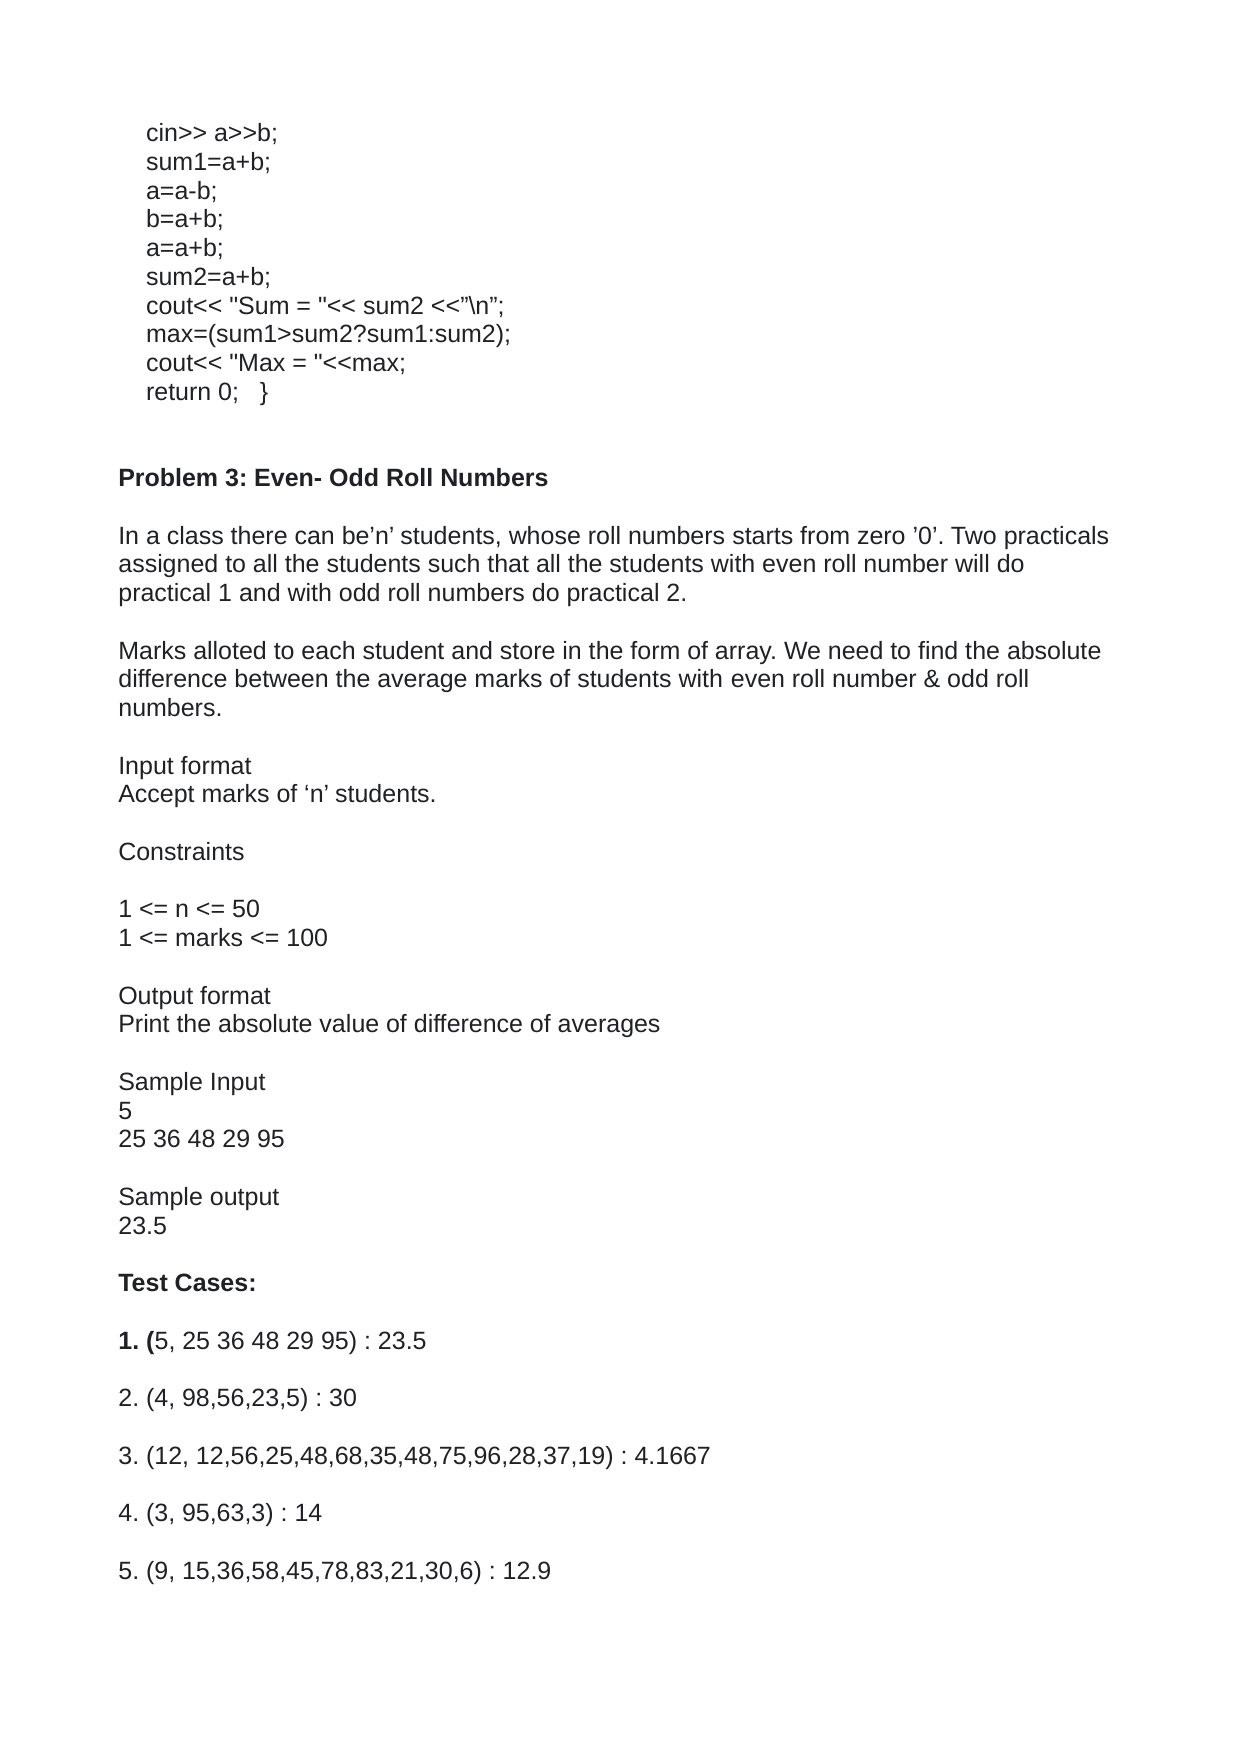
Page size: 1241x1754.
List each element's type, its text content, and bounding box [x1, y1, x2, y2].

text cout<< "Max = "<<max; [118, 348, 1122, 377]
text In a class there can be’n’ students, whose roll numbers starts from zero ’0’. Two practicals assigned to all the students such that all the students with even roll number will do practical 1 and with odd roll numbers do practical 2. [118, 521, 1122, 607]
text Marks alloted to each student and store in the form of array. We need to find the absolute difference between the average marks of students with even roll number & odd roll numbers. [118, 636, 1122, 722]
text sum1=a+b; [118, 147, 1122, 176]
text Sample Input [118, 1067, 1122, 1096]
text Test Cases: [118, 1268, 1122, 1297]
text 1 <= n <= 50 [118, 894, 1122, 923]
text Print the absolute value of difference of averages [118, 1009, 1122, 1038]
text Output format [118, 981, 1122, 1009]
text sum2=a+b; [118, 262, 1122, 291]
text 23.5 [118, 1211, 1122, 1239]
text b=a+b; [118, 204, 1122, 233]
text a=a+b; [118, 233, 1122, 262]
text Constraints [118, 837, 1122, 866]
text return 0; } [118, 377, 1122, 406]
text cin>> a>>b; [118, 118, 1122, 147]
text cout<< "Sum = "<< sum2 <<”\n”; [118, 291, 1122, 319]
text a=a-b; [118, 176, 1122, 204]
text Problem 3: Even- Odd Roll Numbers [118, 463, 1122, 492]
text Sample output [118, 1182, 1122, 1211]
text 5 [118, 1096, 1122, 1124]
text 1 <= marks <= 100 [118, 923, 1122, 952]
text 4. (3, 95,63,3) : 14 [118, 1498, 1122, 1527]
text Input format [118, 751, 1122, 779]
text 25 36 48 29 95 [118, 1124, 1122, 1153]
text 1. (5, 25 36 48 29 95) : 23.5 [118, 1326, 1122, 1354]
text max=(sum1>sum2?sum1:sum2); [118, 319, 1122, 348]
text Accept marks of ‘n’ students. [118, 779, 1122, 808]
text 5. (9, 15,36,58,45,78,83,21,30,6) : 12.9 [118, 1556, 1122, 1584]
text 3. (12, 12,56,25,48,68,35,48,75,96,28,37,19) : 4.1667 [118, 1441, 1122, 1469]
text 2. (4, 98,56,23,5) : 30 [118, 1383, 1122, 1412]
